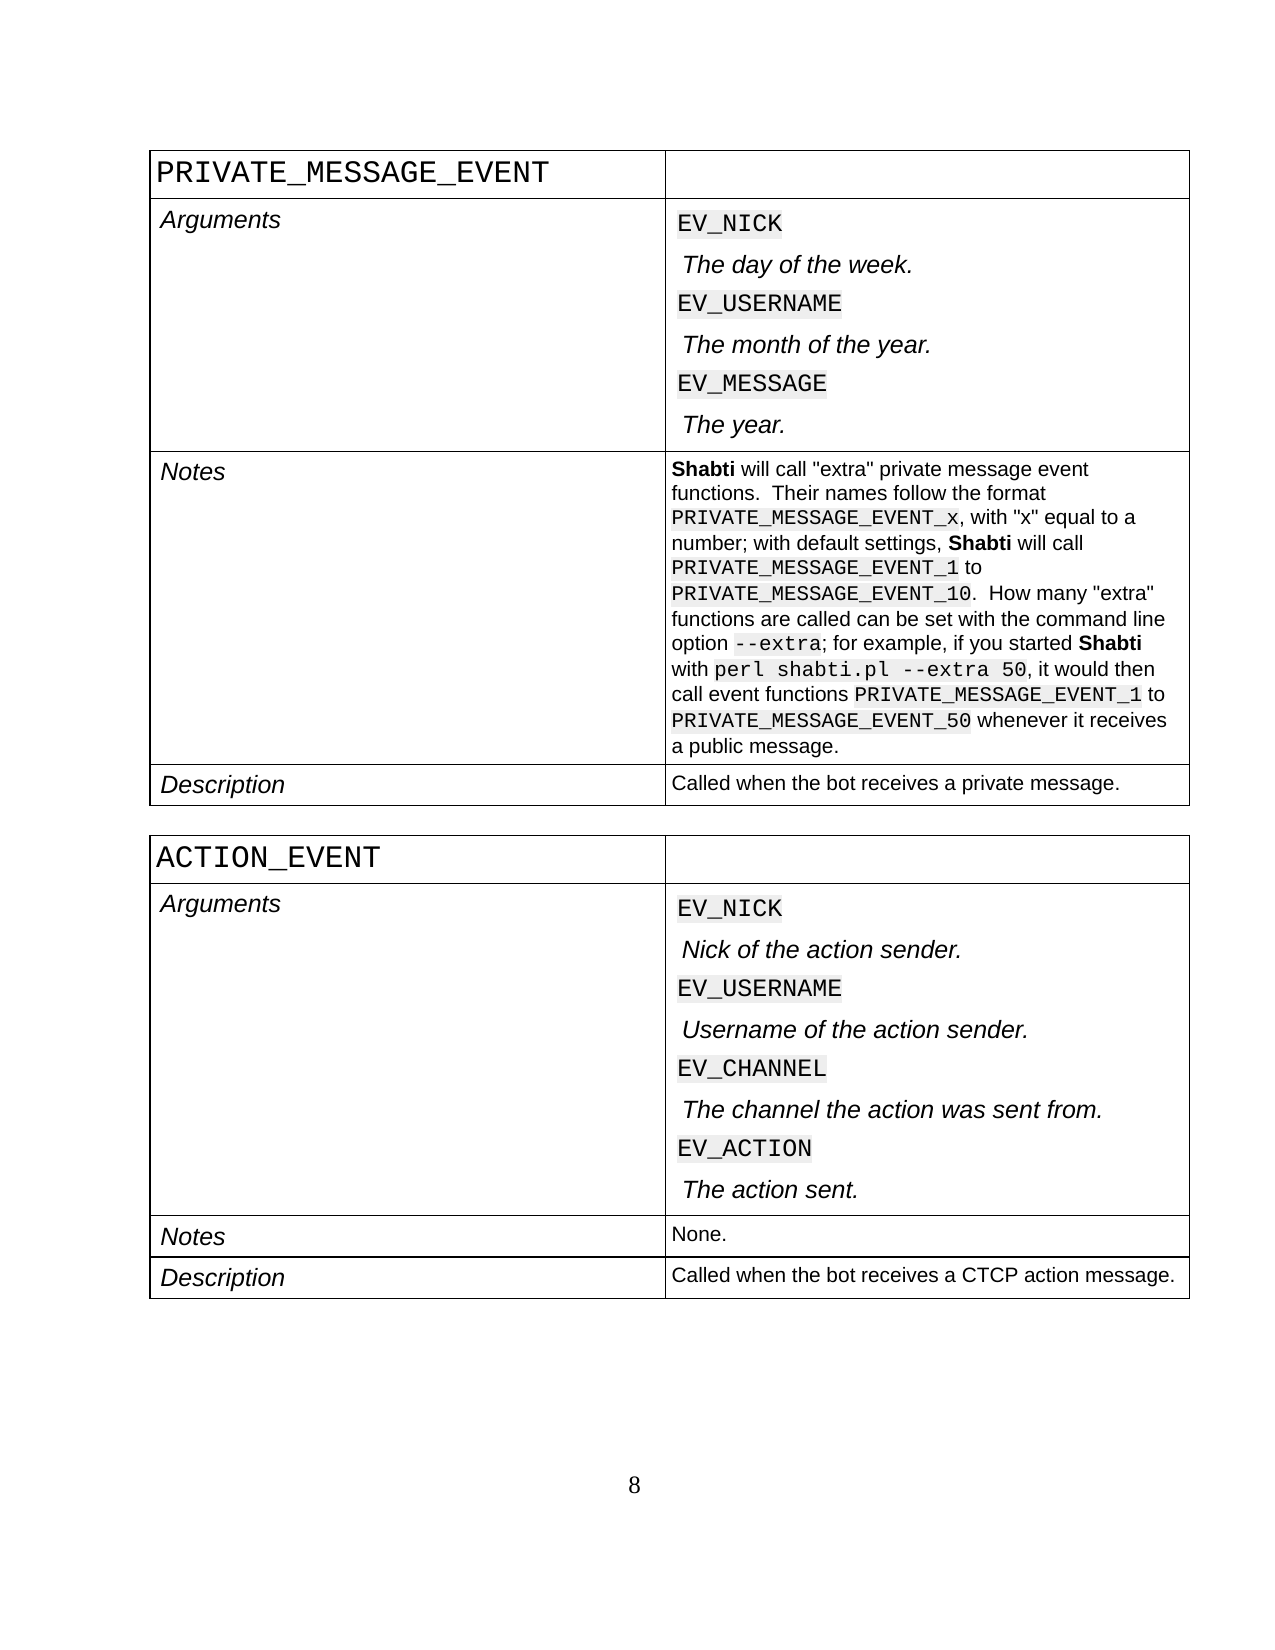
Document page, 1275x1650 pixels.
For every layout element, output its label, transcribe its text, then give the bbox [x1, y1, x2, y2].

table_cell The channel the action was sent from. [671, 1089, 1183, 1129]
table_cell Called when the bot receives a private message. [666, 765, 1189, 805]
table_cell Called when the bot receives a CTCP action message. [666, 1258, 1189, 1298]
table_header [666, 151, 1189, 198]
table_header [666, 836, 1189, 883]
table_cell Arguments [151, 199, 665, 451]
table_header ACTION_EVENT [151, 836, 665, 883]
table_cell Description [151, 765, 665, 805]
table_cell The year. [671, 405, 1183, 445]
table_cell [666, 199, 1189, 451]
table_header EV_NICK [671, 205, 1183, 244]
table_header EV_NICK [671, 889, 1183, 929]
table_cell The action sent. [671, 1169, 1183, 1209]
table_cell Nick of the action sender. [671, 929, 1183, 969]
table_cell [666, 884, 1189, 1215]
table_cell Shabti will call "extra" private message event functions. Their names follow the format PRIVATE_MESSAGE_EVENT_x, with "x" equal to a number; with default settings, Shabti will call PRIVATE_MESSAGE_EVENT_1 to PRIVATE_MESSAGE_EVENT_10. How many "extra" functions are called can be set with the command line option --extra; for example, if you started Shabti with perl shabti.pl --extra 50, it would then call event functions PRIVATE_MESSAGE_EVENT_1 to PRIVATE_MESSAGE_EVENT_50 whenever it receives a public message. [666, 452, 1189, 764]
table_header EV_USERNAME [671, 969, 1183, 1009]
table_header EV_ACTION [671, 1129, 1183, 1169]
table_cell Arguments [151, 884, 665, 1215]
table_cell Notes [151, 452, 665, 764]
table_header EV_MESSAGE [671, 365, 1183, 404]
table_header EV_USERNAME [671, 285, 1183, 324]
table_cell Description [151, 1258, 665, 1298]
table_cell The day of the week. [671, 245, 1183, 285]
table_header PRIVATE_MESSAGE_EVENT [151, 151, 665, 198]
table_cell None. [666, 1216, 1189, 1256]
table_header EV_CHANNEL [671, 1049, 1183, 1089]
table_cell The month of the year. [671, 325, 1183, 365]
table_cell Notes [151, 1216, 665, 1256]
table_cell Username of the action sender. [671, 1009, 1183, 1049]
